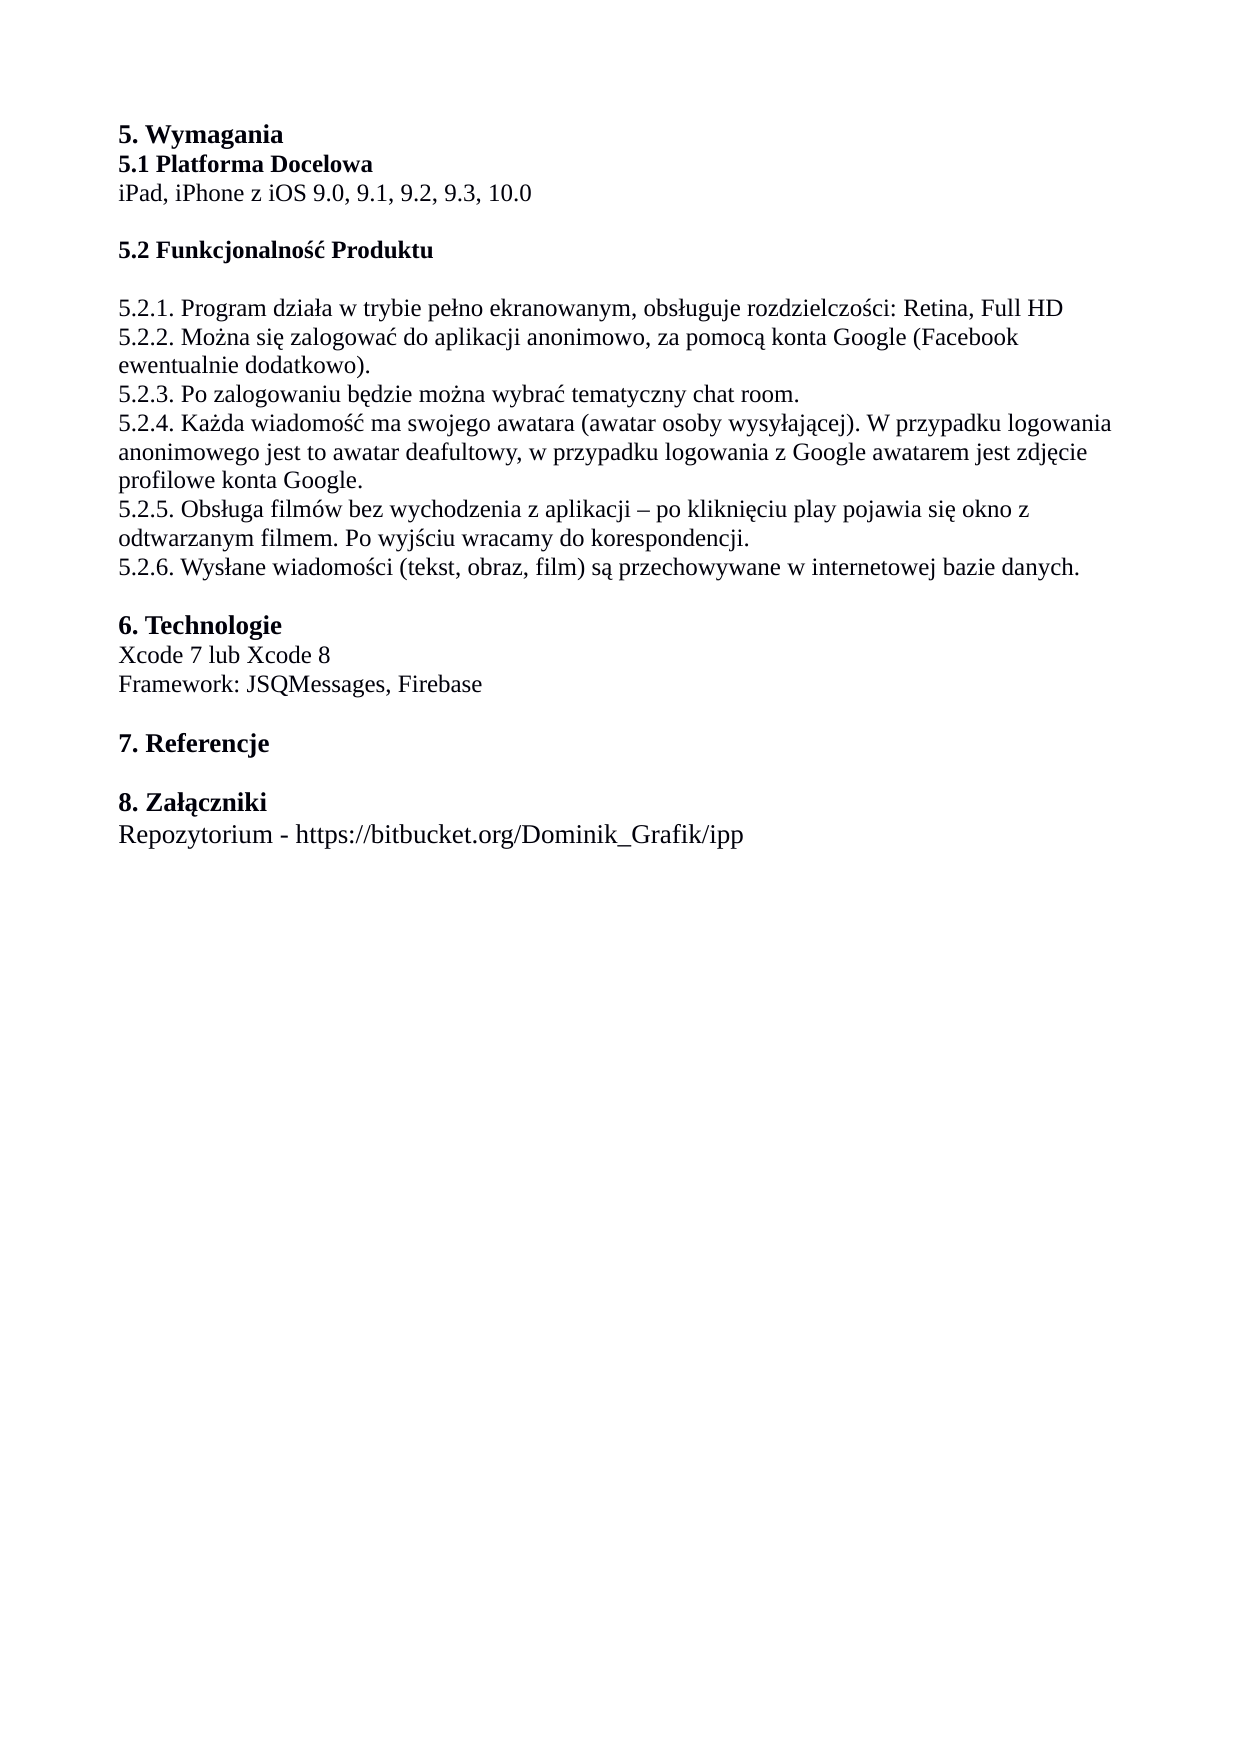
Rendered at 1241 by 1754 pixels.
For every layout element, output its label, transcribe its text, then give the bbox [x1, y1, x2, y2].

text 7. Referencje [118, 727, 1122, 758]
text 5.2.2. Można się zalogować do aplikacji anonimowo, za pomocą konta Google (Facebook ewentualnie dodatkowo). [118, 322, 1122, 379]
text Repozytorium - https://bitbucket.org/Dominik_Grafik/ipp [118, 818, 1122, 849]
text 5.2.6. Wysłane wiadomości (tekst, obraz, film) są przechowywane w internetowej bazie danych. [118, 552, 1122, 581]
text 5.2.4. Każda wiadomość ma swojego awatara (awatar osoby wysyłającej). W przypadku logowania anonimowego jest to awatar deafultowy, w przypadku logowania z Google awatarem jest zdjęcie profilowe konta Google. [118, 408, 1122, 494]
text 5.2.3. Po zalogowaniu będzie można wybrać tematyczny chat room. [118, 379, 1122, 408]
text 8. Załączniki [118, 787, 1122, 818]
text iPad, iPhone z iOS 9.0, 9.1, 9.2, 9.3, 10.0 [118, 178, 1122, 207]
text 5.2.5. Obsługa filmów bez wychodzenia z aplikacji – po kliknięciu play pojawia się okno z odtwarzanym filmem. Po wyjściu wracamy do korespondencji. [118, 494, 1122, 552]
text Framework: JSQMessages, Firebase [118, 669, 1122, 698]
text 5. Wymagania [118, 118, 1122, 149]
text 5.2.1. Program działa w trybie pełno ekranowanym, obsługuje rozdzielczości: Retina, Full HD [118, 293, 1122, 322]
text 5.2 Funkcjonalność Produktu [118, 236, 1122, 264]
text 5.1 Platforma Docelowa [118, 149, 1122, 178]
text 6. Technologie [118, 609, 1122, 640]
text Xcode 7 lub Xcode 8 [118, 640, 1122, 669]
